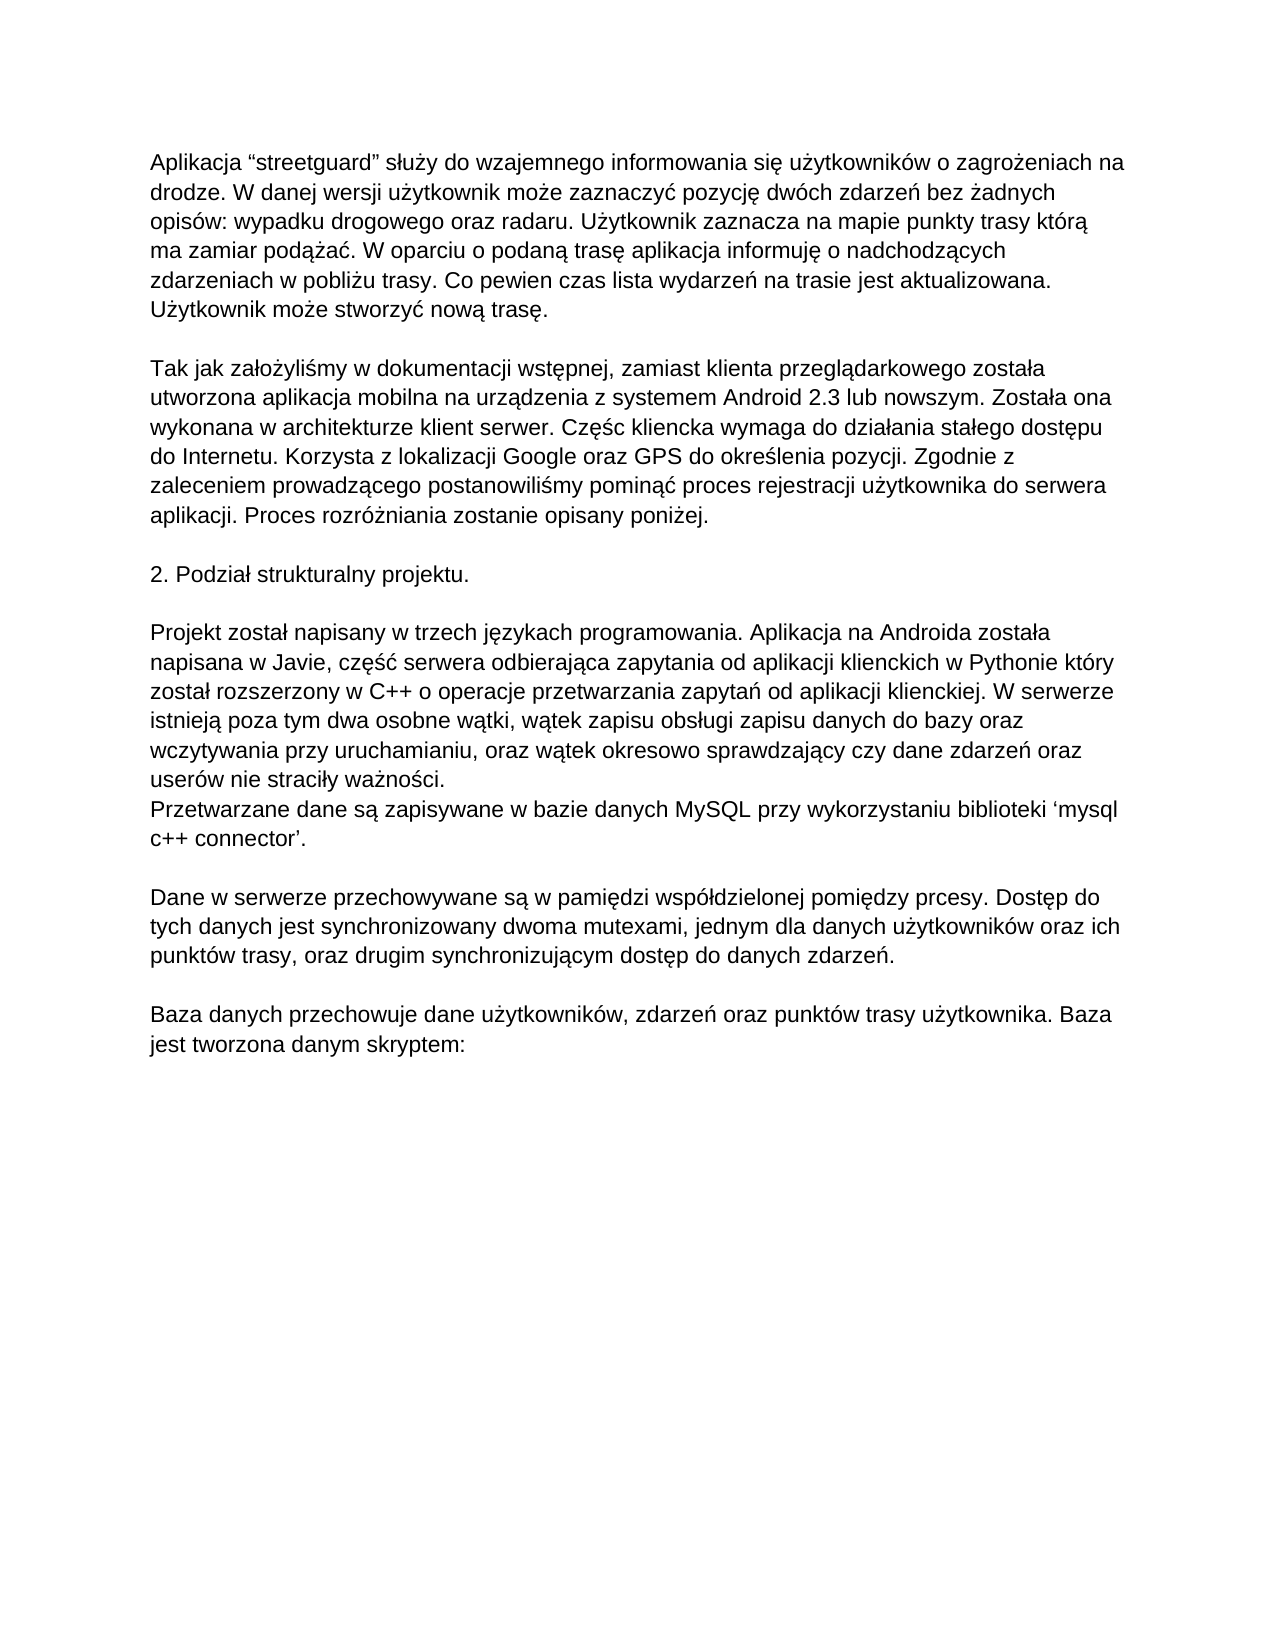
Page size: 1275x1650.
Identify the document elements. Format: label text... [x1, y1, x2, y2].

text 2. Podział strukturalny projektu. [150, 561, 1125, 587]
text Aplikacja “streetguard” służy do wzajemnego informowania się użytkowników o zagrożeniach na drodze. W danej wersji użytkownik może zaznaczyć pozycję dwóch zdarzeń bez żadnych opisów: wypadku drogowego oraz radaru. Użytkownik zaznacza na mapie punkty trasy którą ma zamiar podążać. W oparciu o podaną trasę aplikacja informuję o nadchodzących zdarzeniach w pobliżu trasy. Co pewien czas lista wydarzeń na trasie jest aktualizowana. Użytkownik może stworzyć nową trasę. [150, 150, 1125, 322]
text Przetwarzane dane są zapisywane w bazie danych MySQL przy wykorzystaniu biblioteki ‘mysql c++ connector’. [150, 796, 1125, 851]
text Tak jak założyliśmy w dokumentacji wstępnej, zamiast klienta przeglądarkowego została utworzona aplikacja mobilna na urządzenia z systemem Android 2.3 lub nowszym. Została ona wykonana w architekturze klient serwer. Częśc kliencka wymaga do działania stałego dostępu do Internetu. Korzysta z lokalizacji Google oraz GPS do określenia pozycji. Zgodnie z zaleceniem prowadzącego postanowiliśmy pominąć proces rejestracji użytkownika do serwera aplikacji. Proces rozróżniania zostanie opisany poniżej. [150, 356, 1125, 528]
text Dane w serwerze przechowywane są w pamiędzi współdzielonej pomiędzy prcesy. Dostęp do tych danych jest synchronizowany dwoma mutexami, jednym dla danych użytkowników oraz ich punktów trasy, oraz drugim synchronizującym dostęp do danych zdarzeń. [150, 884, 1125, 969]
text Projekt został napisany w trzech językach programowania. Aplikacja na Androida została napisana w Javie, część serwera odbierająca zapytania od aplikacji klienckich w Pythonie który został rozszerzony w C++ o operacje przetwarzania zapytań od aplikacji klienckiej. W serwerze istnieją poza tym dwa osobne wątki, wątek zapisu obsługi zapisu danych do bazy oraz wczytywania przy uruchamianiu, oraz wątek okresowo sprawdzający czy dane zdarzeń oraz userów nie straciły ważności. [150, 620, 1125, 792]
text Baza danych przechowuje dane użytkowników, zdarzeń oraz punktów trasy użytkownika. Baza jest tworzona danym skryptem: [150, 1002, 1125, 1057]
